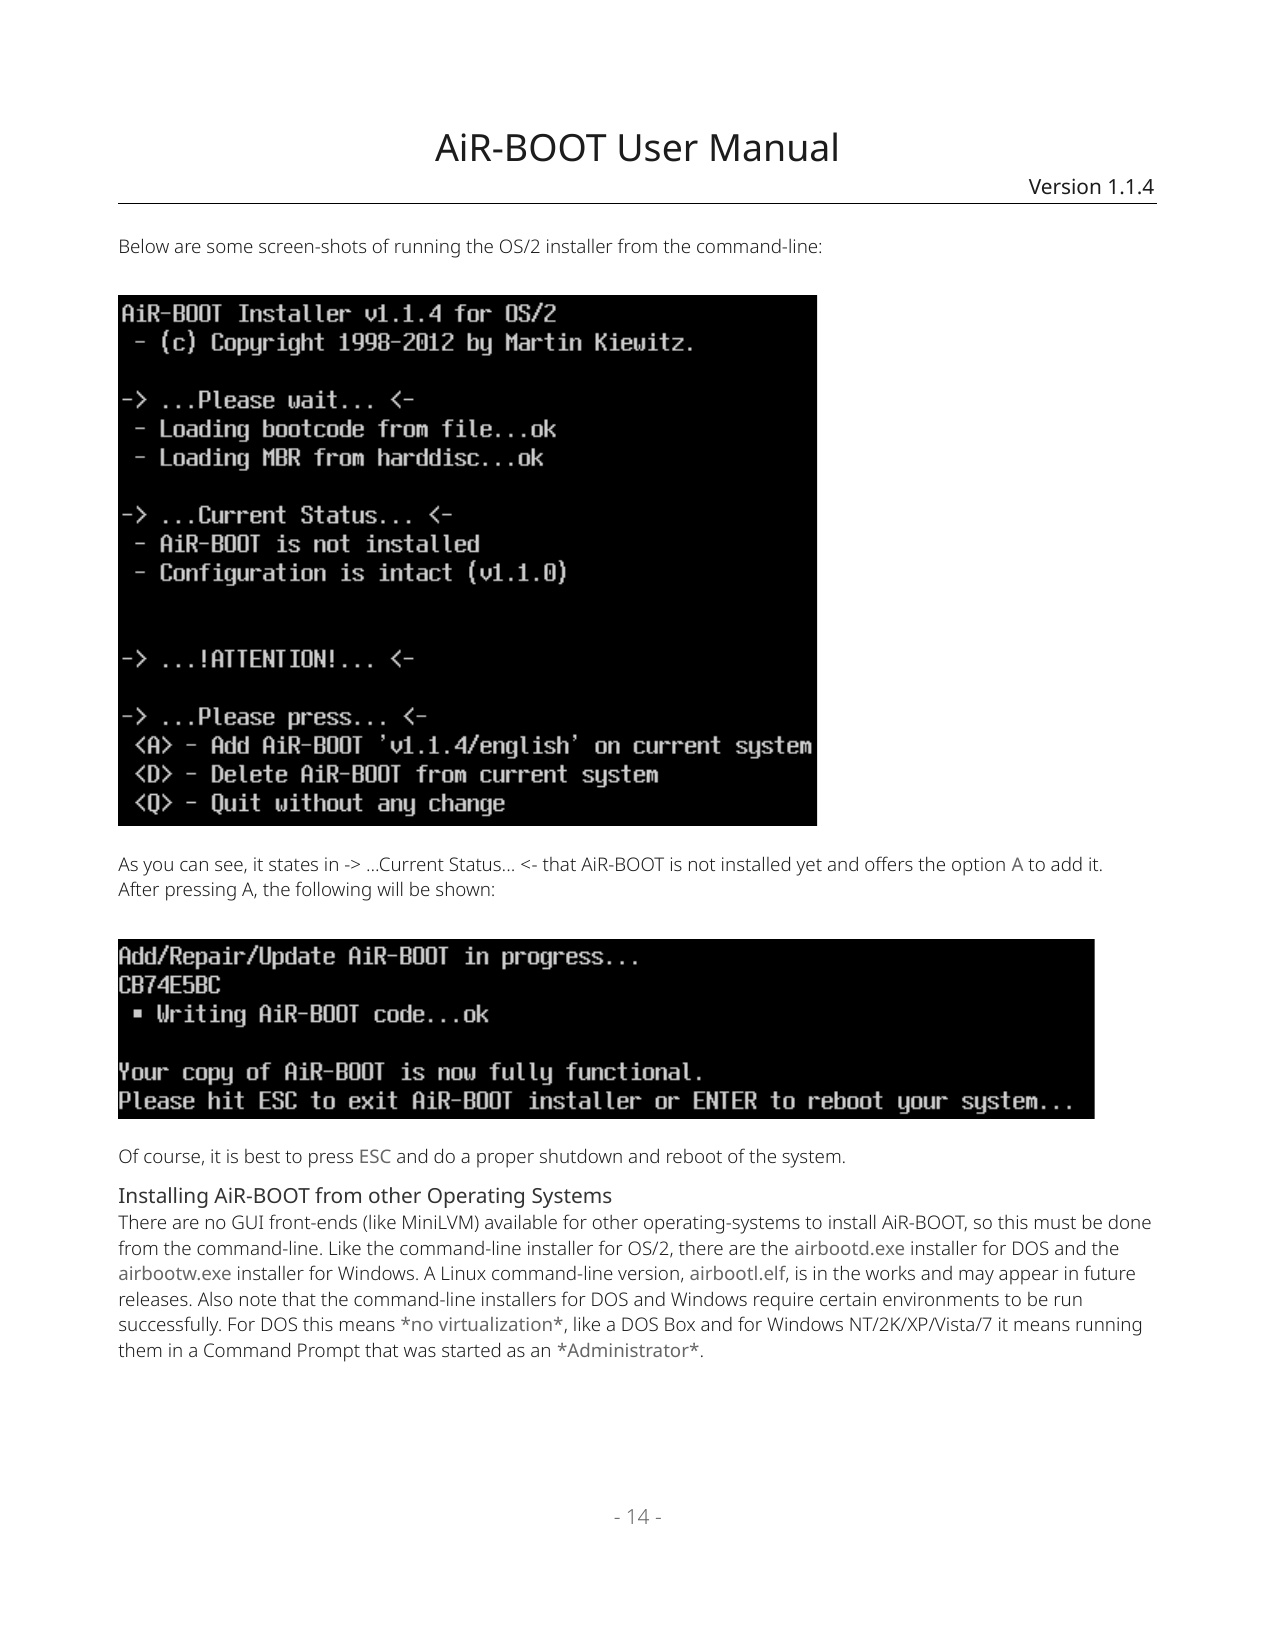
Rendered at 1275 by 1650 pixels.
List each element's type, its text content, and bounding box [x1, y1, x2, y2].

subtitle Installing AiR-BOOT from other Operating Systems [118, 1181, 1157, 1209]
text Of course, it is best to press ESC and do a proper shutdown and reboot of the system. [118, 914, 1157, 1169]
picture [118, 939, 1095, 1119]
text As you can see, it states in -> ...Current Status... <- that AiR-BOOT is not installed yet and offers the option A to add it. After pressing A, the following will be shown: [118, 270, 1157, 902]
picture [118, 295, 818, 826]
text Below are some screen-shots of running the OS/2 installer from the command-line: [118, 233, 1157, 258]
text There are no GUI front-ends (like MiniLVM) available for other operating-systems to install AiR-BOOT, so this must be done from the command-line. Like the command-line installer for OS/2, there are the airbootd.exe installer for DOS and the airbootw.exe installer for Windows. A Linux command-line version, airbootl.elf, is in the works and may appear in future releases. Also note that the command-line installers for DOS and Windows require certain environments to be run successfully. For DOS this means *no virtualization*, like a DOS Box and for Windows NT/2K/XP/Vista/7 it means running them in a Command Prompt that was started as an *Administrator*. [118, 1209, 1157, 1363]
